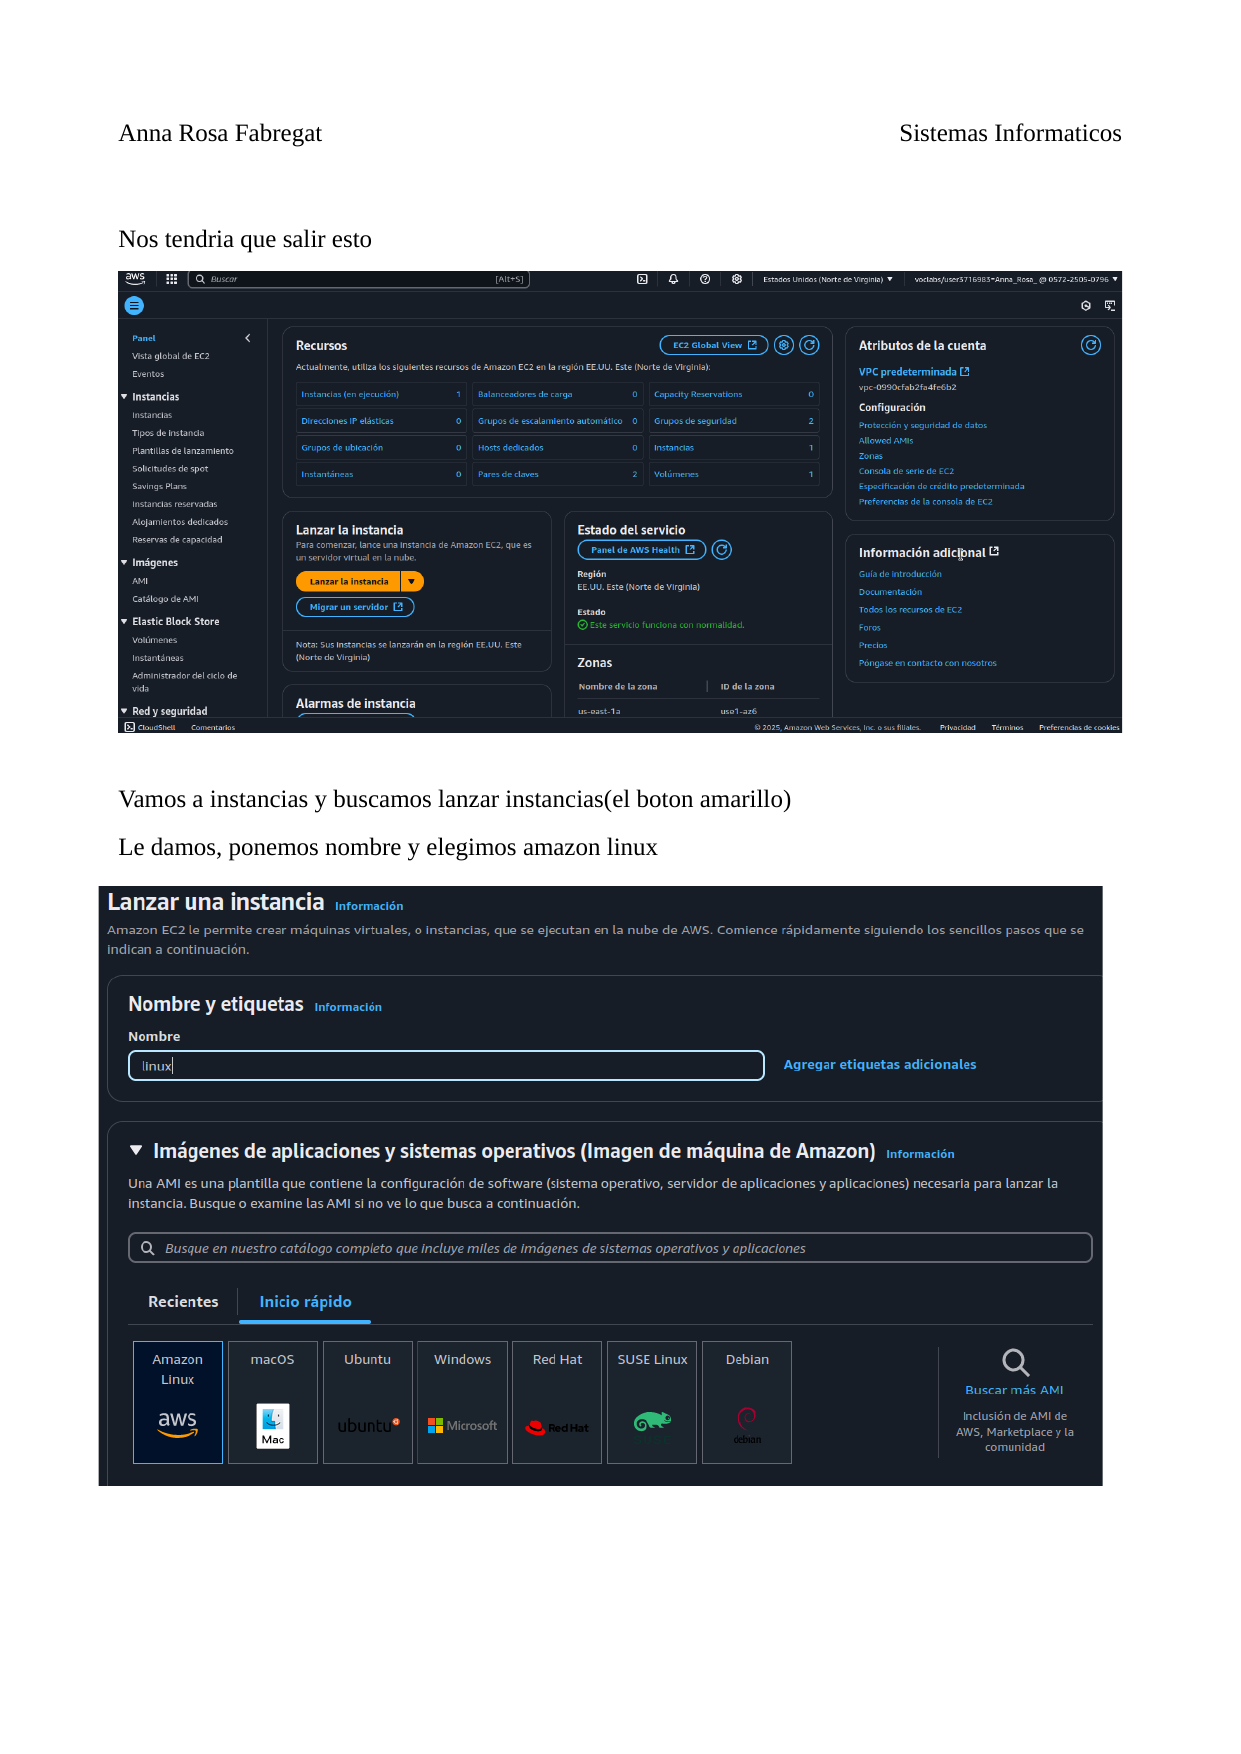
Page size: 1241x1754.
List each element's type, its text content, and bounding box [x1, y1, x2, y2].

text Nos tendria que salir esto [118, 224, 1122, 253]
picture [118, 271, 1123, 733]
text Le damos, ponemos nombre y elegimos amazon linux [118, 832, 1122, 861]
text Vamos a instancias y buscamos lanzar instancias(el boton amarillo) [118, 784, 1122, 813]
picture [98, 886, 1103, 1486]
